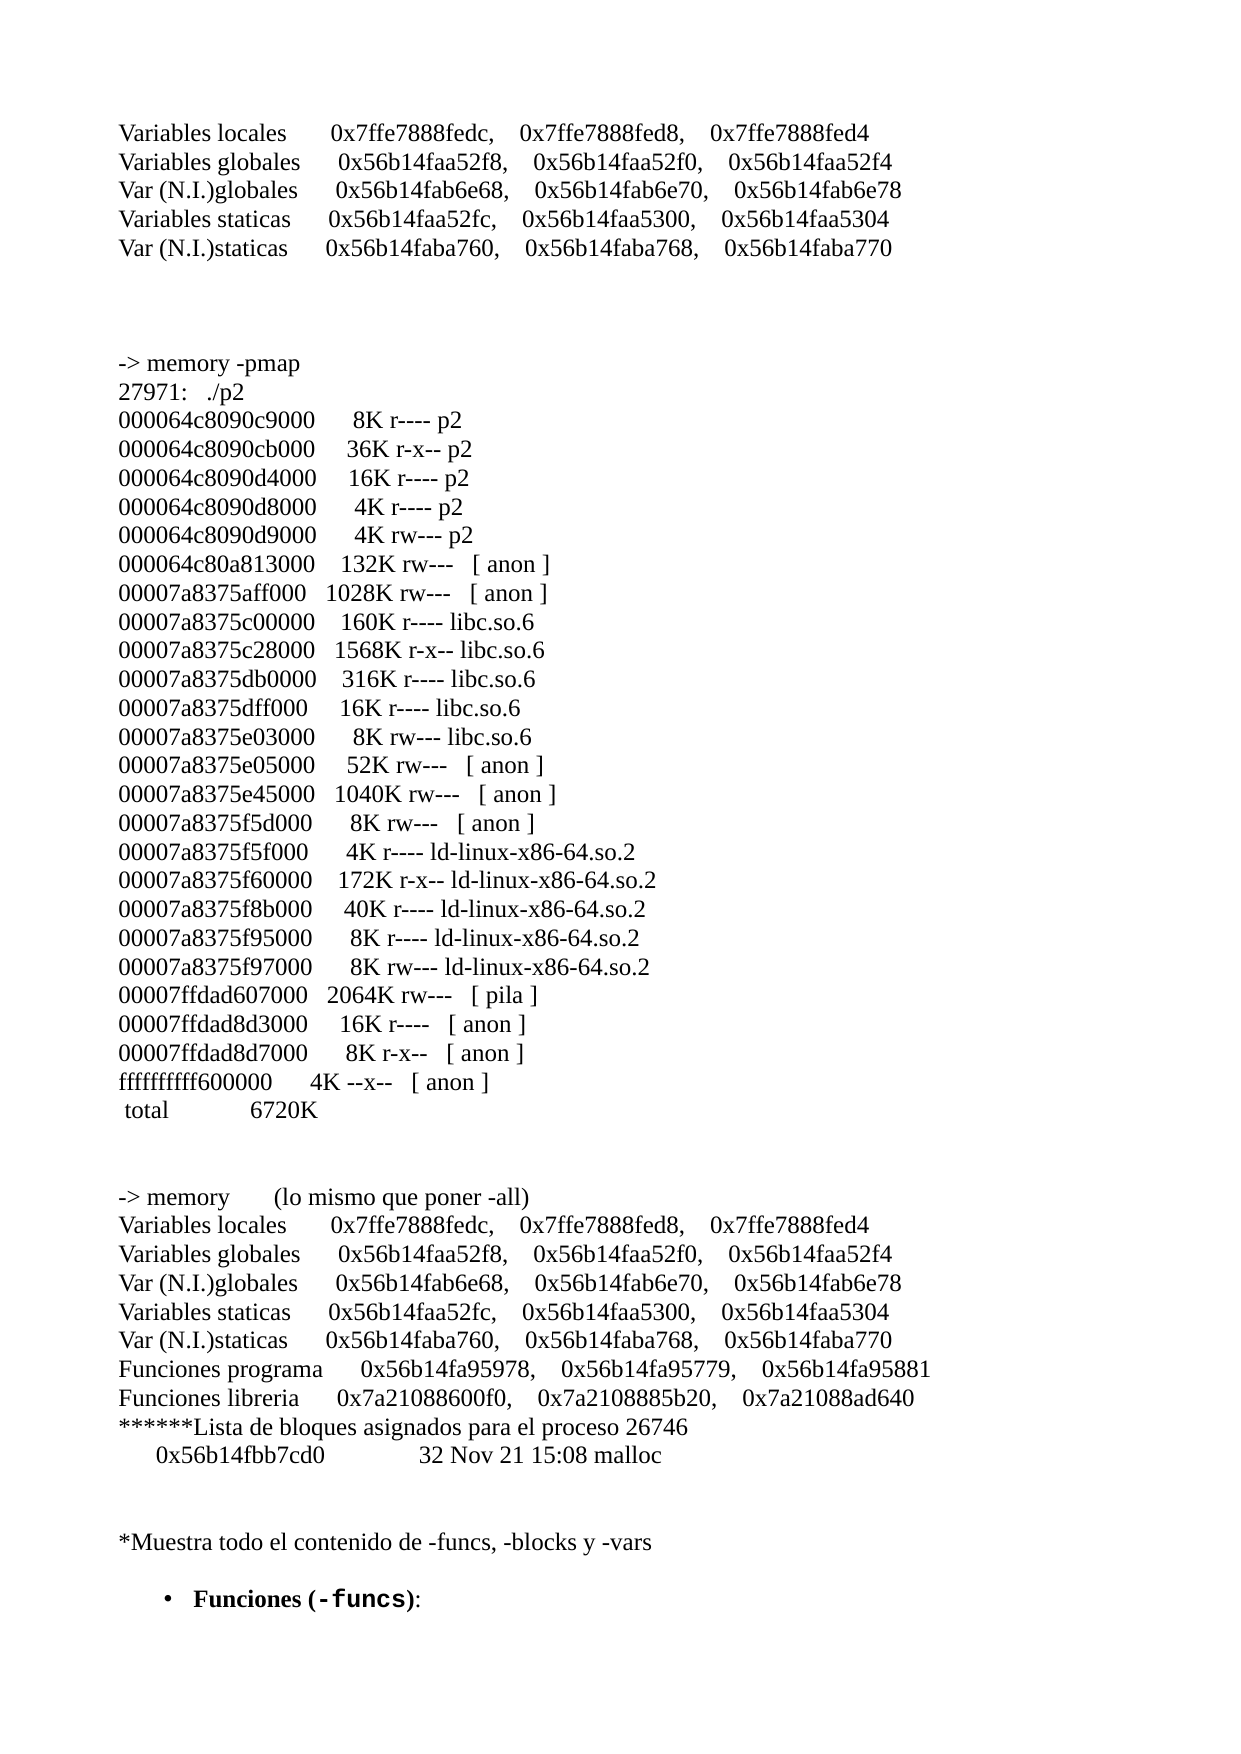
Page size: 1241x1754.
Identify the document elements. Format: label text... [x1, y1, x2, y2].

text 00007a8375db0000 316K r---- libc.so.6 [118, 664, 1122, 693]
text Variables globales 0x56b14faa52f8, 0x56b14faa52f0, 0x56b14faa52f4 [118, 1239, 1122, 1268]
text 000064c8090cb000 36K r-x-- p2 [118, 434, 1122, 463]
text total 6720K [118, 1096, 1122, 1124]
text 000064c8090c9000 8K r---- p2 [118, 406, 1122, 434]
text 00007a8375f95000 8K r---- ld-linux-x86-64.so.2 [118, 923, 1122, 952]
text 00007ffdad8d3000 16K r---- [ anon ] [118, 1009, 1122, 1038]
text 00007a8375e45000 1040K rw--- [ anon ] [118, 779, 1122, 808]
text 00007a8375e05000 52K rw--- [ anon ] [118, 751, 1122, 779]
text Variables staticas 0x56b14faa52fc, 0x56b14faa5300, 0x56b14faa5304 [118, 204, 1122, 233]
text Var (N.I.)globales 0x56b14fab6e68, 0x56b14fab6e70, 0x56b14fab6e78 [118, 1268, 1122, 1297]
text Variables globales 0x56b14faa52f8, 0x56b14faa52f0, 0x56b14faa52f4 [118, 147, 1122, 176]
text Var (N.I.)staticas 0x56b14faba760, 0x56b14faba768, 0x56b14faba770 [118, 233, 1122, 262]
text 000064c8090d8000 4K r---- p2 [118, 492, 1122, 521]
text 00007a8375f97000 8K rw--- ld-linux-x86-64.so.2 [118, 952, 1122, 981]
text -> memory -pmap [118, 348, 1122, 377]
text 0x56b14fbb7cd0 32 Nov 21 15:08 malloc [118, 1441, 1122, 1469]
text Variables staticas 0x56b14faa52fc, 0x56b14faa5300, 0x56b14faa5304 [118, 1297, 1122, 1326]
text 00007ffdad8d7000 8K r-x-- [ anon ] [118, 1038, 1122, 1067]
text 00007a8375c28000 1568K r-x-- libc.so.6 [118, 636, 1122, 664]
text Funciones libreria 0x7a21088600f0, 0x7a2108885b20, 0x7a21088ad640 [118, 1383, 1122, 1412]
text 000064c8090d4000 16K r---- p2 [118, 463, 1122, 492]
text 00007a8375c00000 160K r---- libc.so.6 [118, 607, 1122, 636]
text Variables locales 0x7ffe7888fedc, 0x7ffe7888fed8, 0x7ffe7888fed4 [118, 118, 1122, 147]
text 000064c80a813000 132K rw--- [ anon ] [118, 549, 1122, 578]
text 00007a8375f60000 172K r-x-- ld-linux-x86-64.so.2 [118, 866, 1122, 894]
text *Muestra todo el contenido de -funcs, -blocks y -vars [118, 1527, 1122, 1556]
text 27971: ./p2 [118, 377, 1122, 406]
text ******Lista de bloques asignados para el proceso 26746 [118, 1412, 1122, 1441]
text 00007ffdad607000 2064K rw--- [ pila ] [118, 981, 1122, 1009]
text 00007a8375e03000 8K rw--- libc.so.6 [118, 722, 1122, 751]
list Funciones (-funcs): [164, 1584, 1122, 1615]
text 00007a8375f5d000 8K rw--- [ anon ] [118, 808, 1122, 837]
text Var (N.I.)staticas 0x56b14faba760, 0x56b14faba768, 0x56b14faba770 [118, 1326, 1122, 1354]
text 000064c8090d9000 4K rw--- p2 [118, 521, 1122, 549]
text 00007a8375f8b000 40K r---- ld-linux-x86-64.so.2 [118, 894, 1122, 923]
text 00007a8375aff000 1028K rw--- [ anon ] [118, 578, 1122, 607]
text -> memory (lo mismo que poner -all) [118, 1182, 1122, 1211]
text ffffffffff600000 4K --x-- [ anon ] [118, 1067, 1122, 1096]
text 00007a8375dff000 16K r---- libc.so.6 [118, 693, 1122, 722]
text 00007a8375f5f000 4K r---- ld-linux-x86-64.so.2 [118, 837, 1122, 866]
text Funciones programa 0x56b14fa95978, 0x56b14fa95779, 0x56b14fa95881 [118, 1354, 1122, 1383]
text Variables locales 0x7ffe7888fedc, 0x7ffe7888fed8, 0x7ffe7888fed4 [118, 1211, 1122, 1239]
text Var (N.I.)globales 0x56b14fab6e68, 0x56b14fab6e70, 0x56b14fab6e78 [118, 176, 1122, 204]
